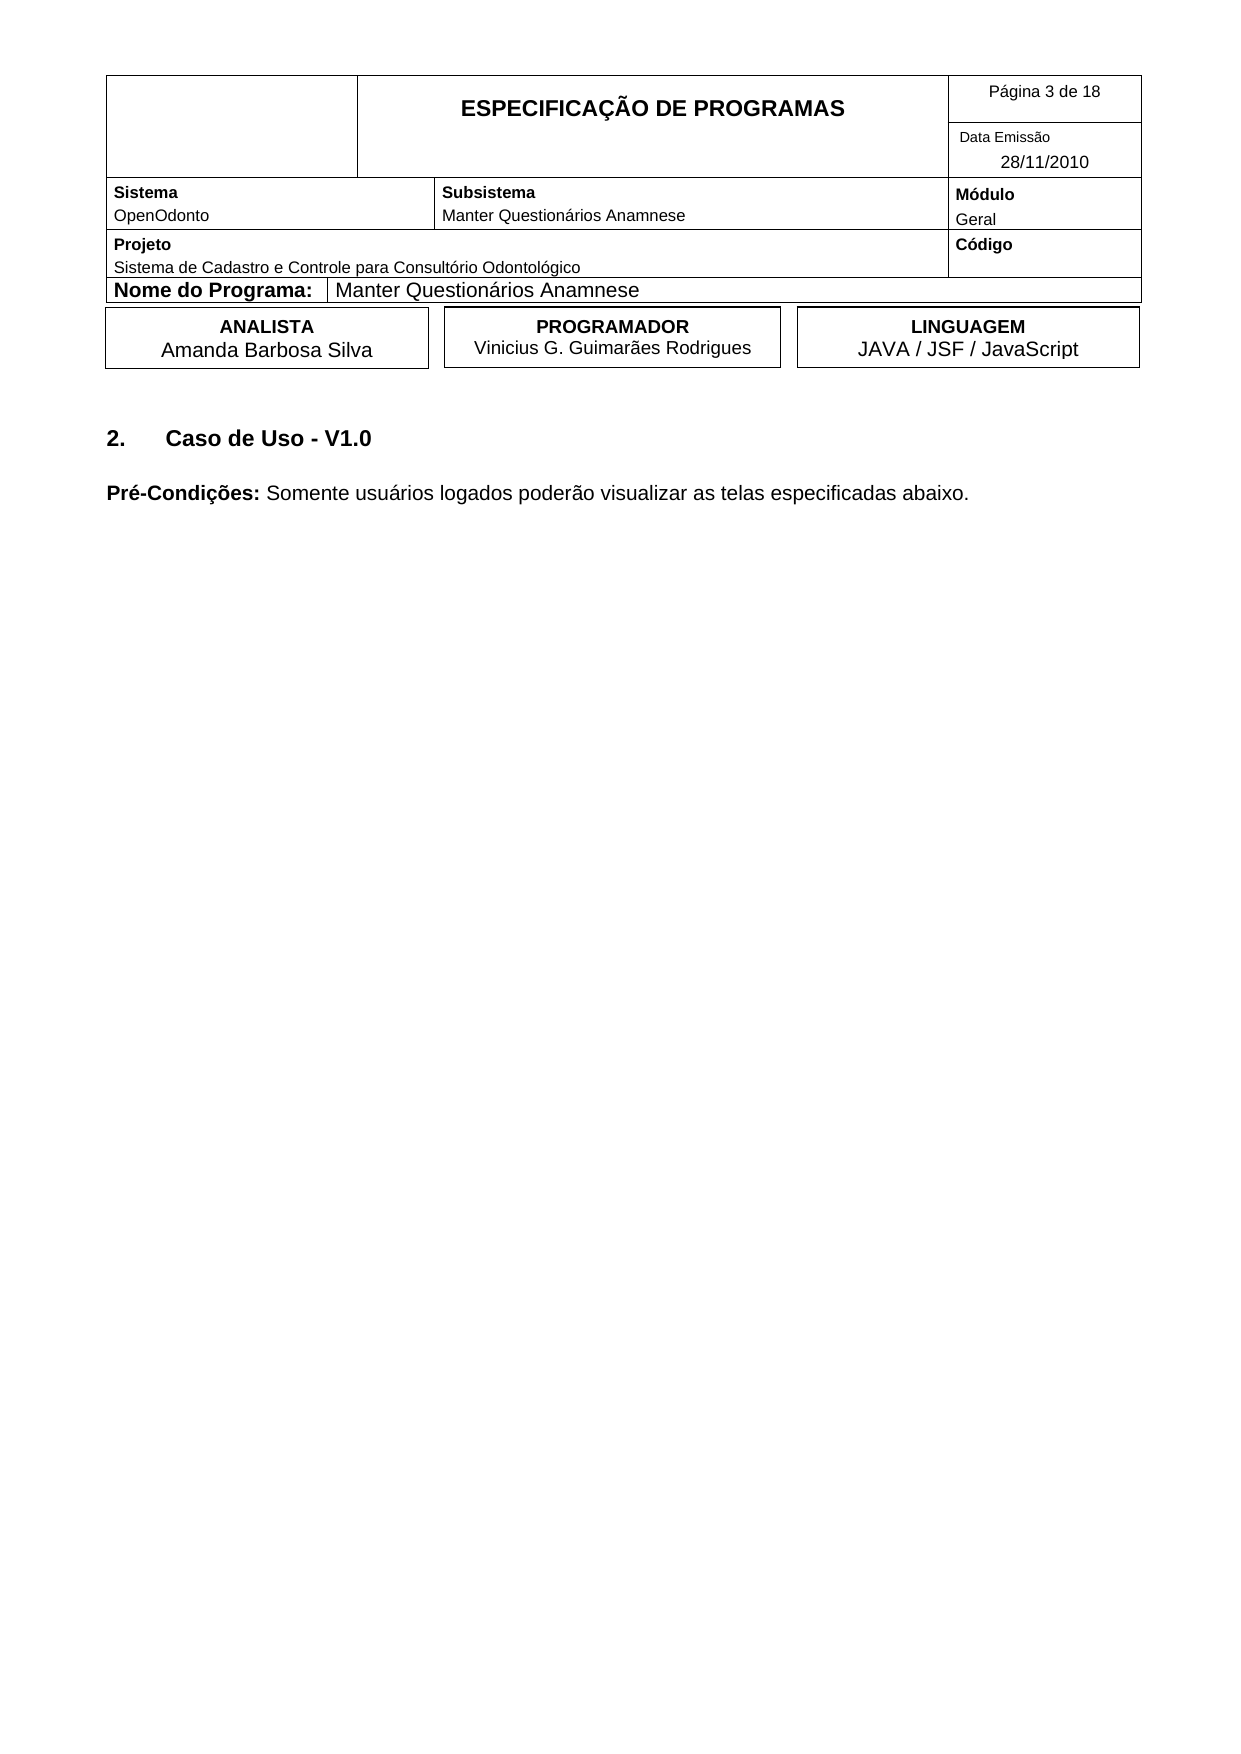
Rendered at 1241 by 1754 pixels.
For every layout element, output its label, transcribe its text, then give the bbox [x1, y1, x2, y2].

subtitle Caso de Uso - V1.0 [106, 424, 1151, 451]
text Pré-Condições: Somente usuários logados poderão visualizar as telas especificadas abaixo. [106, 481, 1151, 505]
